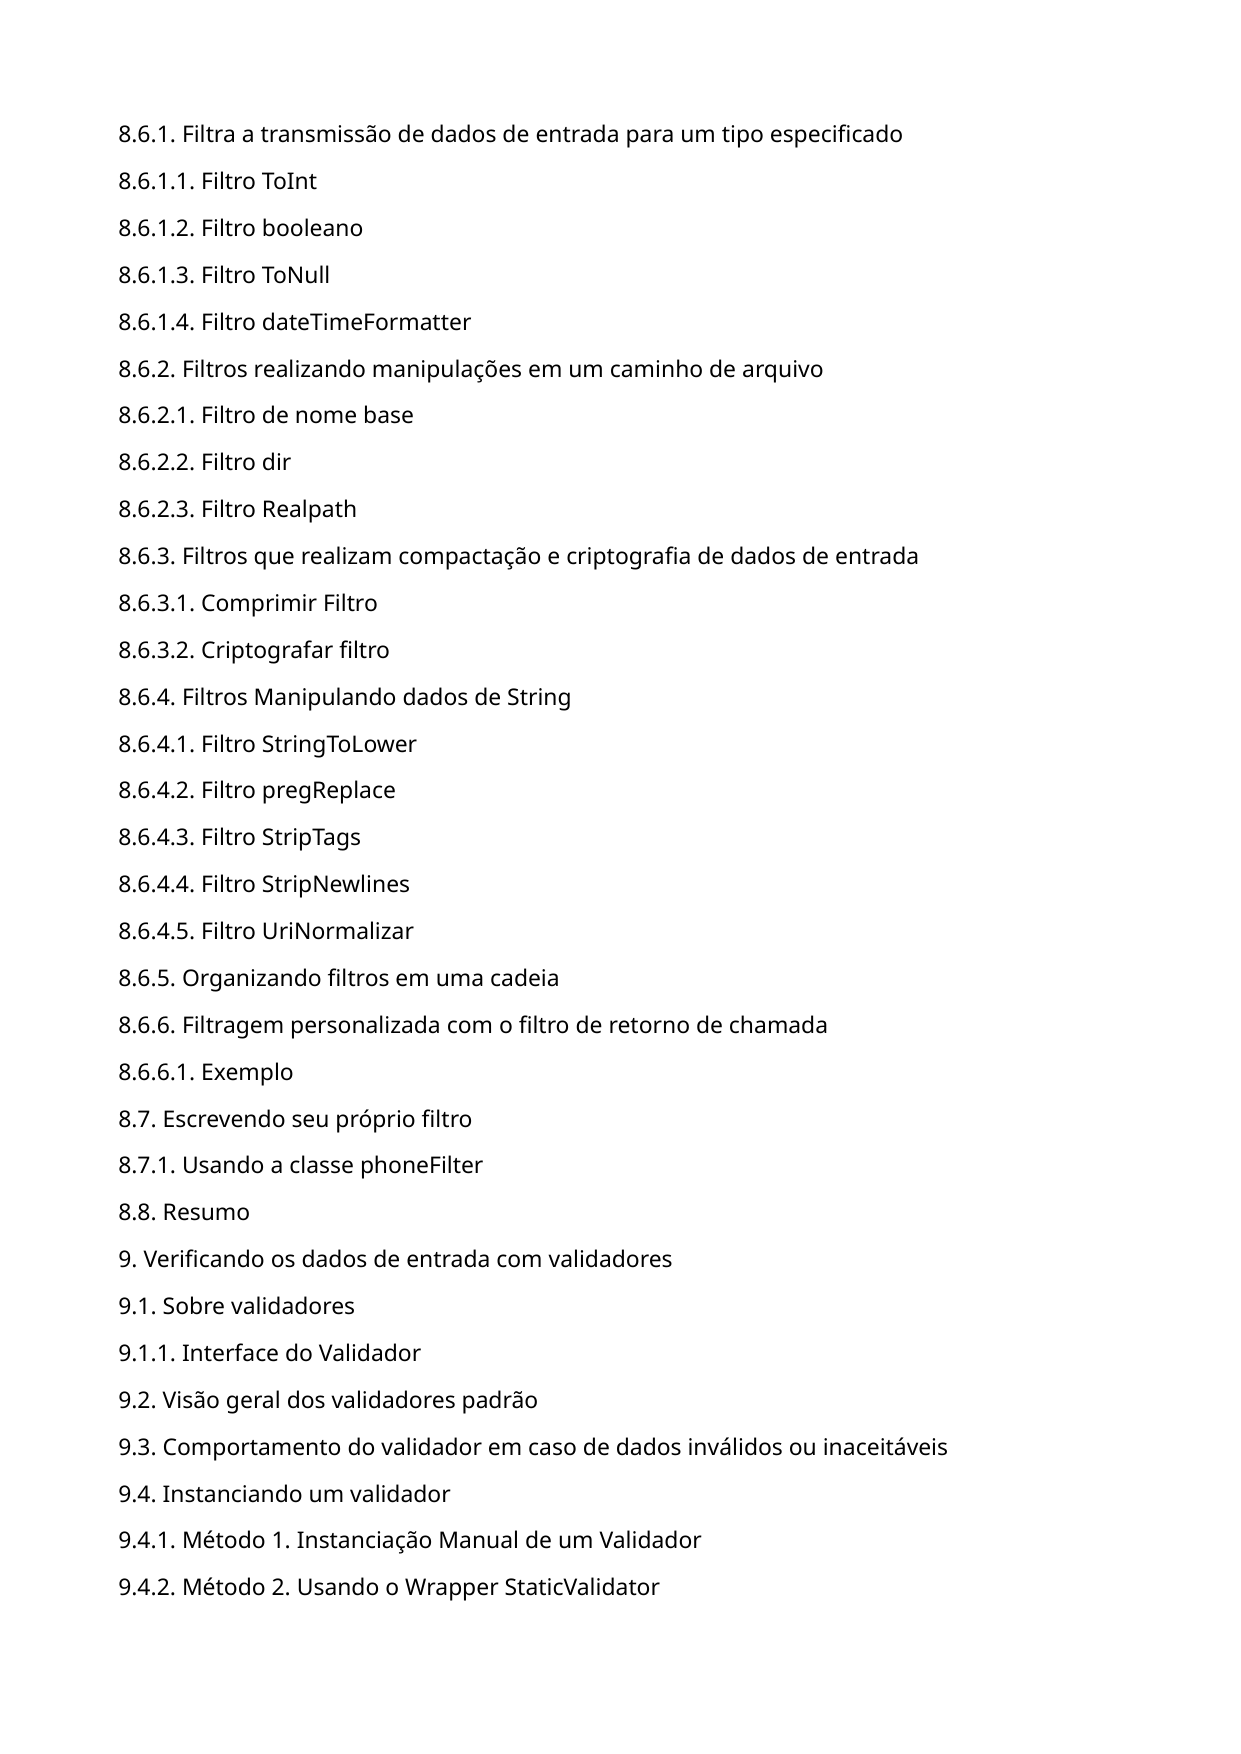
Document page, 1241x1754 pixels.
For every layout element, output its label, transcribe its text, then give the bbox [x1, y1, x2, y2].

text 8.6.1.1. Filtro ToInt [118, 165, 1122, 196]
text 9.1.1. Interface do Validador [118, 1337, 1122, 1368]
text 8.6.1.2. Filtro booleano [118, 212, 1122, 243]
text 8.6.3.1. Comprimir Filtro [118, 587, 1122, 618]
text 9.4. Instanciando um validador [118, 1477, 1122, 1509]
text 8.6.2. Filtros realizando manipulações em um caminho de arquivo [118, 352, 1122, 384]
text 8.6.6. Filtragem personalizada com o filtro de retorno de chamada [118, 1009, 1122, 1040]
text 9.4.2. Método 2. Usando o Wrapper StaticValidator [118, 1571, 1122, 1602]
text 8.8. Resumo [118, 1196, 1122, 1227]
text 9.2. Visão geral dos validadores padrão [118, 1384, 1122, 1415]
text 9.1. Sobre validadores [118, 1290, 1122, 1321]
text 8.6.2.1. Filtro de nome base [118, 399, 1122, 431]
text 8.6.2.3. Filtro Realpath [118, 493, 1122, 524]
text 9.3. Comportamento do validador em caso de dados inválidos ou inaceitáveis [118, 1431, 1122, 1462]
text 8.6.1.3. Filtro ToNull [118, 259, 1122, 290]
text 8.6.1.4. Filtro dateTimeFormatter [118, 306, 1122, 337]
text 9. Verificando os dados de entrada com validadores [118, 1243, 1122, 1274]
text 8.6.2.2. Filtro dir [118, 446, 1122, 477]
text 9.4.1. Método 1. Instanciação Manual de um Validador [118, 1524, 1122, 1556]
text 8.6.4.2. Filtro pregReplace [118, 774, 1122, 806]
text 8.7. Escrevendo seu próprio filtro [118, 1102, 1122, 1134]
text 8.6.3.2. Criptografar filtro [118, 634, 1122, 665]
text 8.7.1. Usando a classe phoneFilter [118, 1149, 1122, 1181]
text 8.6.4.1. Filtro StringToLower [118, 727, 1122, 759]
text 8.6.4.4. Filtro StripNewlines [118, 868, 1122, 899]
text 8.6.3. Filtros que realizam compactação e criptografia de dados de entrada [118, 540, 1122, 571]
text 8.6.4.3. Filtro StripTags [118, 821, 1122, 852]
text 8.6.6.1. Exemplo [118, 1056, 1122, 1087]
text 8.6.5. Organizando filtros em uma cadeia [118, 962, 1122, 993]
text 8.6.1. Filtra a transmissão de dados de entrada para um tipo especificado [118, 118, 1122, 149]
text 8.6.4.5. Filtro UriNormalizar [118, 915, 1122, 946]
text 8.6.4. Filtros Manipulando dados de String [118, 681, 1122, 712]
